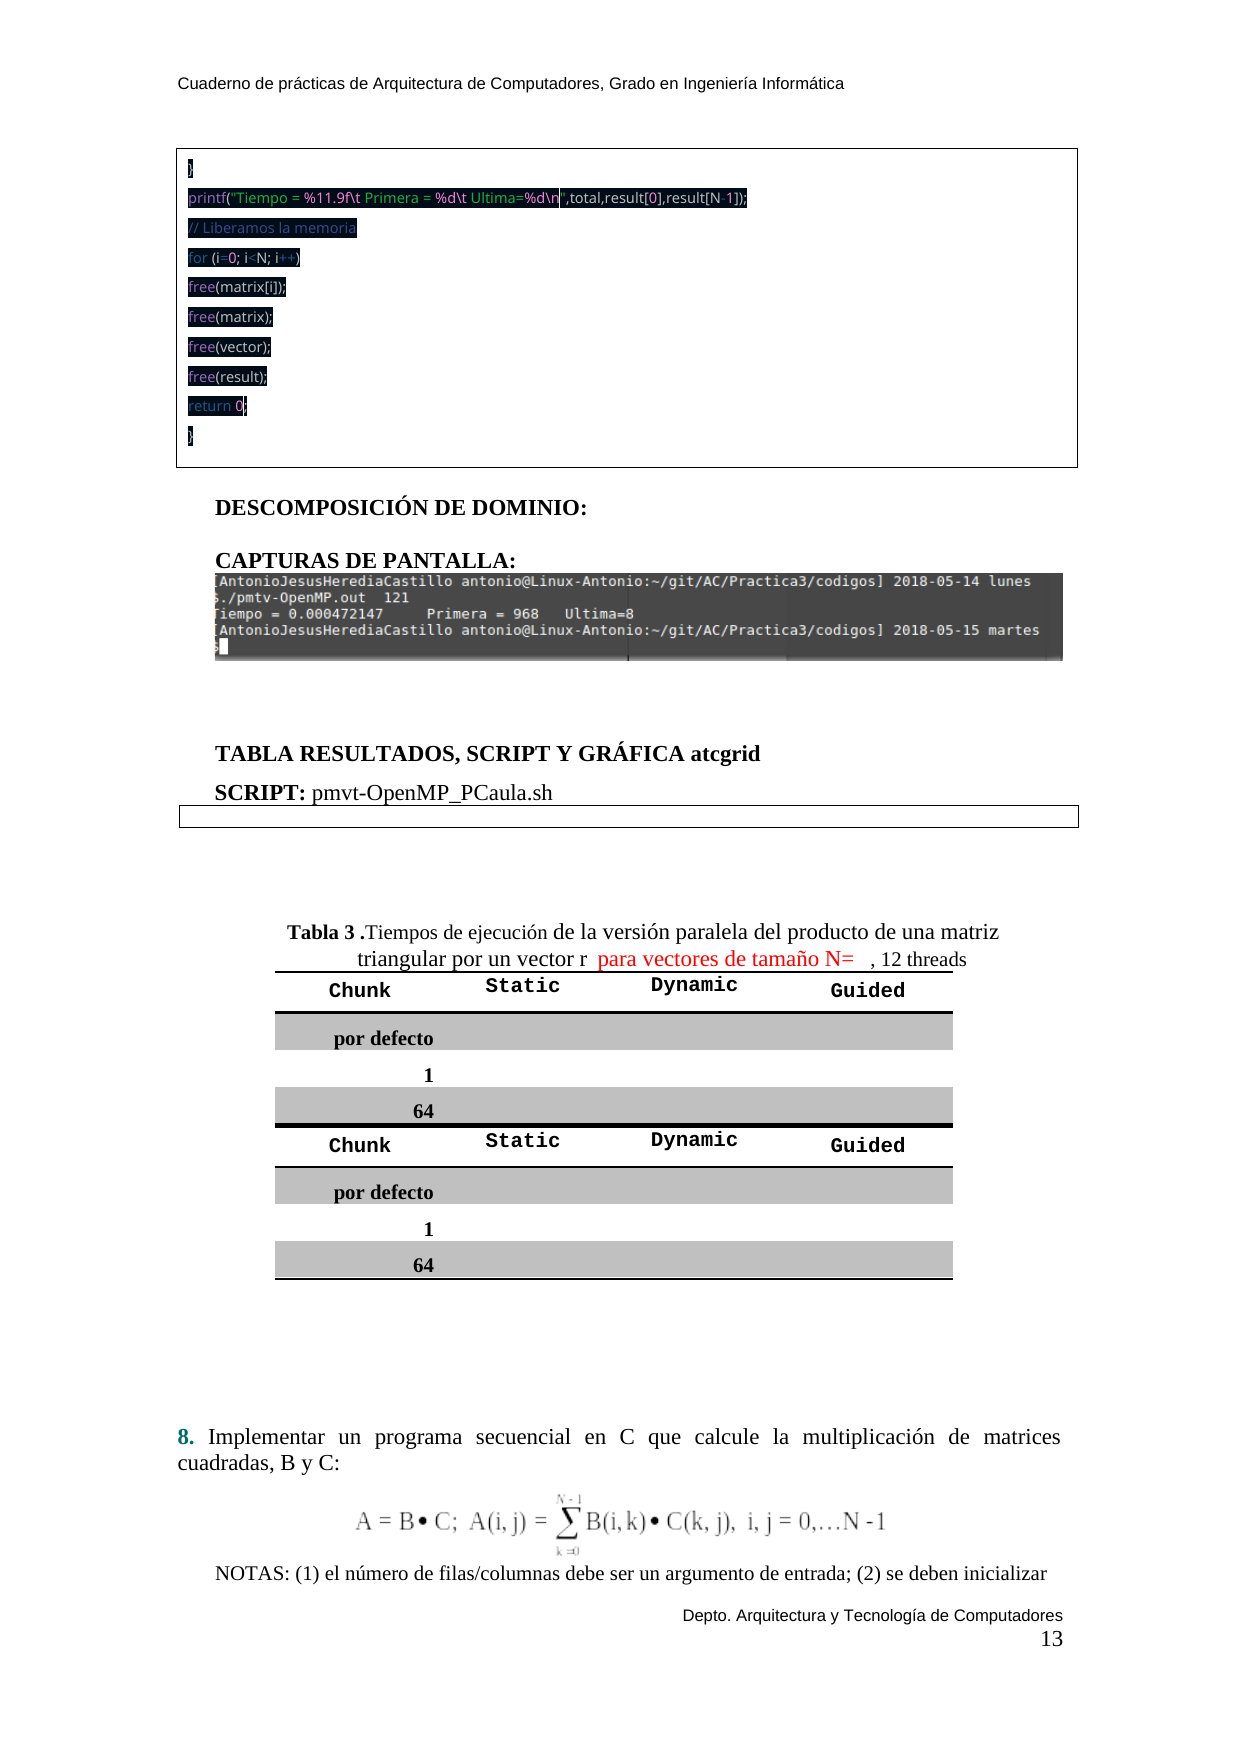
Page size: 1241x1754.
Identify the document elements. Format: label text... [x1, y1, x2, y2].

text TABLA RESULTADOS, SCRIPT Y GRÁFICA atcgrid [215, 740, 1063, 766]
table_cell [783, 1014, 953, 1050]
table_header [177, 1125, 1034, 1280]
table_header [180, 806, 1078, 827]
table_cell [953, 971, 1034, 1125]
table_cell por defecto [275, 1168, 445, 1204]
table_cell [606, 1204, 783, 1241]
list 8. Implementar un programa secuencial en C que calcule la multiplicación de matrices cuadradas, B y C: [177, 1423, 1063, 1476]
table_cell [606, 1087, 783, 1123]
text DESCOMPOSICIÓN DE DOMINIO: [215, 494, 1063, 521]
table_cell [606, 1241, 783, 1277]
table_cell [445, 1014, 606, 1050]
table_cell [445, 1050, 606, 1087]
table_cell por defecto [275, 1014, 445, 1050]
table_cell [606, 1014, 783, 1050]
table_cell 1 [275, 1204, 445, 1241]
picture [214, 573, 1063, 661]
table_header Tiempos de ejecución de la versión paralela del producto de una matriz triangular por un vector r para vectores de tamaño N= , 12 threads [177, 894, 1034, 971]
table_cell [783, 1168, 953, 1204]
list SCRIPT: pmvt-OpenMP_PCaula.sh [214, 778, 1063, 805]
table_header Guided [783, 1128, 953, 1166]
table_header Chunk [275, 973, 445, 1011]
table_header Static [445, 1128, 606, 1166]
table_cell [606, 1168, 783, 1204]
table_cell [783, 1050, 953, 1087]
text CAPTURAS DE PANTALLA: [215, 547, 1063, 573]
table_header } printf("Tiempo = %11.9f\t Primera = %d\t Ultima=%d\n",total,result[0],result[N-1]); // Liberamos la memoria for (i=0; i<N; i++) free(matrix[i]); free(matrix); free(vector); free(result); return 0; } [177, 149, 1077, 467]
table_cell [445, 1168, 606, 1204]
table_cell [606, 1050, 783, 1087]
table_cell [445, 1204, 606, 1241]
table_cell 64 [275, 1241, 445, 1277]
text NOTAS: (1) el número de filas/columnas debe ser un argumento de entrada; (2) se deben inicializar [215, 1561, 1063, 1585]
table_cell [783, 1087, 953, 1123]
table_header Guided [783, 973, 953, 1011]
table_header Dynamic [606, 1128, 783, 1166]
table_cell [445, 1087, 606, 1123]
table_cell [445, 1241, 606, 1277]
table_header Dynamic [606, 973, 783, 1011]
table_cell [783, 1241, 953, 1277]
table_cell 1 [275, 1050, 445, 1087]
table_header Chunk [275, 1128, 445, 1166]
table_cell [177, 971, 275, 1125]
table_cell [783, 1204, 953, 1241]
table_cell 64 [275, 1087, 445, 1123]
table_header Static [445, 973, 606, 1011]
